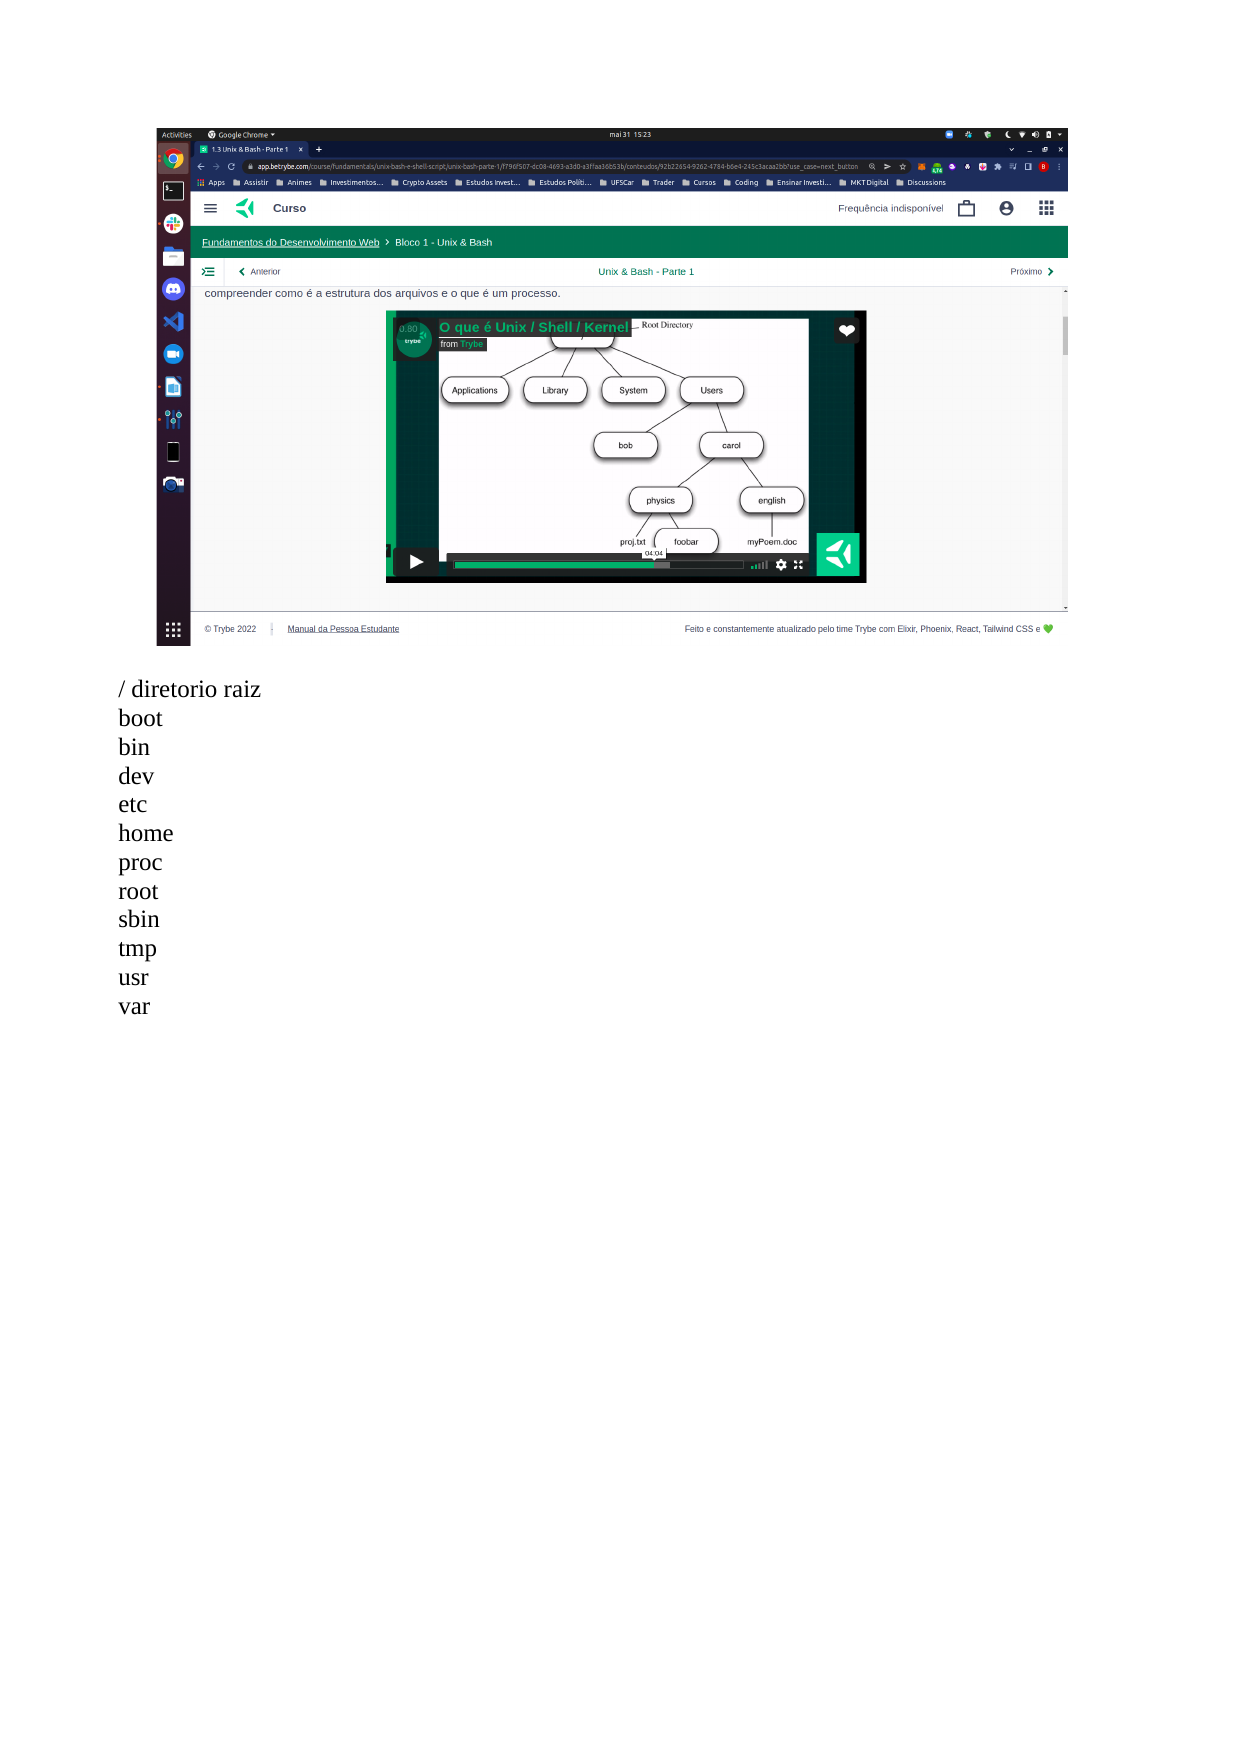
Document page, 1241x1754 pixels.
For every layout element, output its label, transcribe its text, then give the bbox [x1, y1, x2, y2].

text proc [118, 847, 1122, 876]
text home [118, 818, 1122, 847]
text var [118, 991, 1122, 1019]
text usr [118, 962, 1122, 991]
text etc [118, 789, 1122, 818]
text / diretorio raiz [118, 674, 1122, 703]
text root [118, 876, 1122, 904]
text tmp [118, 933, 1122, 962]
text bin [118, 732, 1122, 761]
text boot [118, 703, 1122, 732]
text sbin [118, 904, 1122, 933]
picture [156, 128, 1068, 646]
text dev [118, 761, 1122, 789]
